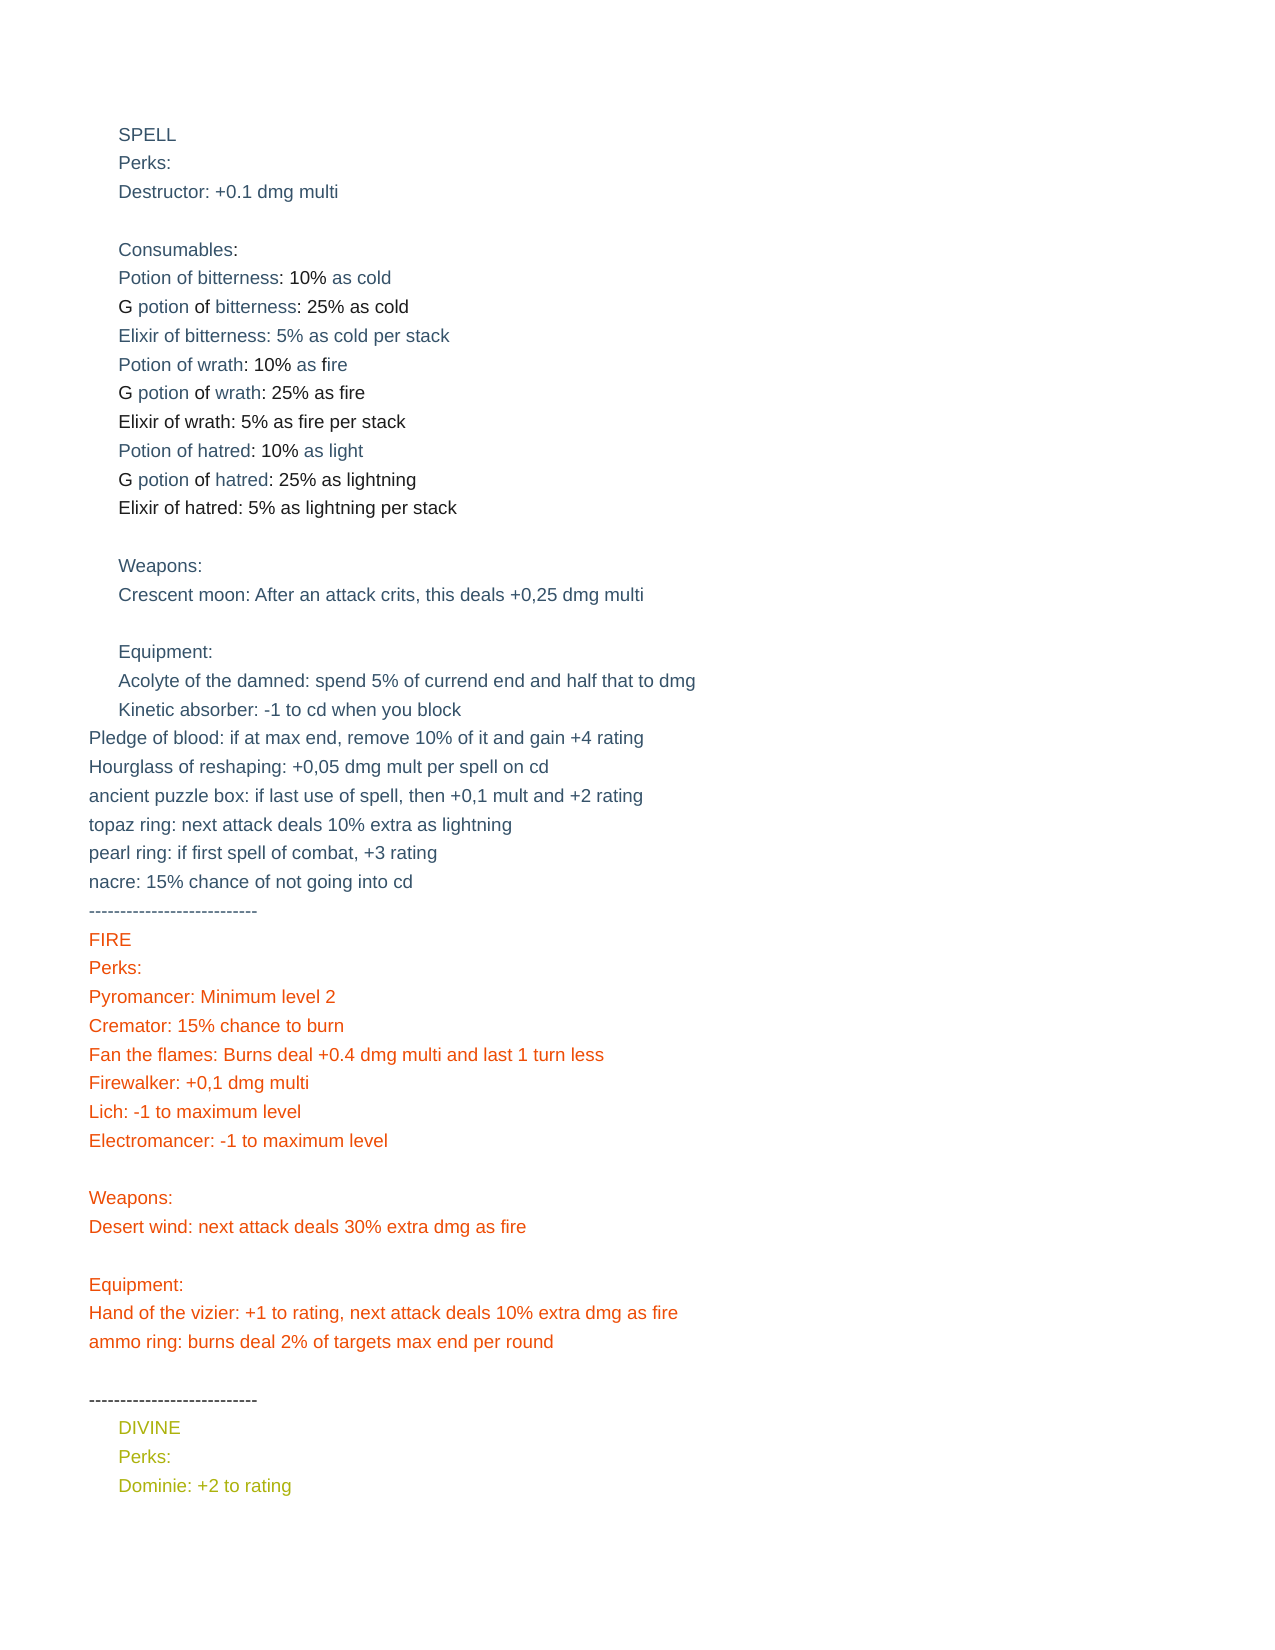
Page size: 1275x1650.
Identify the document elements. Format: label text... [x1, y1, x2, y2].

text Potion of wrath: 10% as fire [118, 348, 1157, 377]
text Firewalker: +0,1 dmg multi [89, 1067, 1157, 1096]
text --------------------------- [89, 894, 1157, 923]
text ancient puzzle box: if last use of spell, then +0,1 mult and +2 rating [89, 779, 1157, 808]
text Potion of bitterness: 10% as cold [118, 262, 1157, 291]
text Fan the flames: Burns deal +0.4 dmg multi and last 1 turn less [89, 1038, 1157, 1067]
text G potion of bitterness: 25% as cold [118, 291, 1157, 319]
text Crescent moon: After an attack crits, this deals +0,25 dmg multi [118, 578, 1157, 607]
text FIRE [89, 923, 1157, 952]
text Perks: [118, 1441, 1157, 1469]
text Equipment: [89, 1268, 1157, 1297]
text nacre: 15% chance of not going into cd [89, 866, 1157, 894]
text Elixir of bitterness: 5% as cold per stack [118, 319, 1157, 348]
text Weapons: [118, 549, 1157, 578]
text Desert wind: next attack deals 30% extra dmg as fire [89, 1211, 1157, 1239]
text Elixir of wrath: 5% as fire per stack [118, 406, 1157, 434]
text Potion of hatred: 10% as light [118, 434, 1157, 463]
text Consumables: [118, 233, 1157, 262]
text pearl ring: if first spell of combat, +3 rating [89, 837, 1157, 866]
text Equipment: [118, 636, 1157, 664]
text Hourglass of reshaping: +0,05 dmg mult per spell on cd [89, 751, 1157, 779]
text Elixir of hatred: 5% as lightning per stack [118, 492, 1157, 521]
text Pyromancer: Minimum level 2 [89, 981, 1157, 1009]
text DIVINE [118, 1412, 1157, 1441]
text topaz ring: next attack deals 10% extra as lightning [89, 808, 1157, 837]
text Cremator: 15% chance to burn [89, 1009, 1157, 1038]
text Perks: [89, 952, 1157, 981]
text Kinetic absorber: -1 to cd when you block [118, 693, 1157, 722]
text G potion of wrath: 25% as fire [118, 377, 1157, 406]
text Electromancer: -1 to maximum level [89, 1124, 1157, 1153]
text ammo ring: burns deal 2% of targets max end per round [89, 1326, 1157, 1354]
text Dominie: +2 to rating [118, 1469, 1157, 1498]
text Hand of the vizier: +1 to rating, next attack deals 10% extra dmg as fire [89, 1297, 1157, 1326]
text Acolyte of the damned: spend 5% of currend end and half that to dmg [118, 664, 1157, 693]
text --------------------------- SPELL Perks: Destructor: +0.1 dmg multi [118, 118, 1157, 204]
text G potion of hatred: 25% as lightning [118, 463, 1157, 492]
text --------------------------- [89, 1383, 1157, 1412]
text Weapons: [89, 1182, 1157, 1211]
text Lich: -1 to maximum level [89, 1096, 1157, 1124]
text Pledge of blood: if at max end, remove 10% of it and gain +4 rating [89, 722, 1157, 751]
